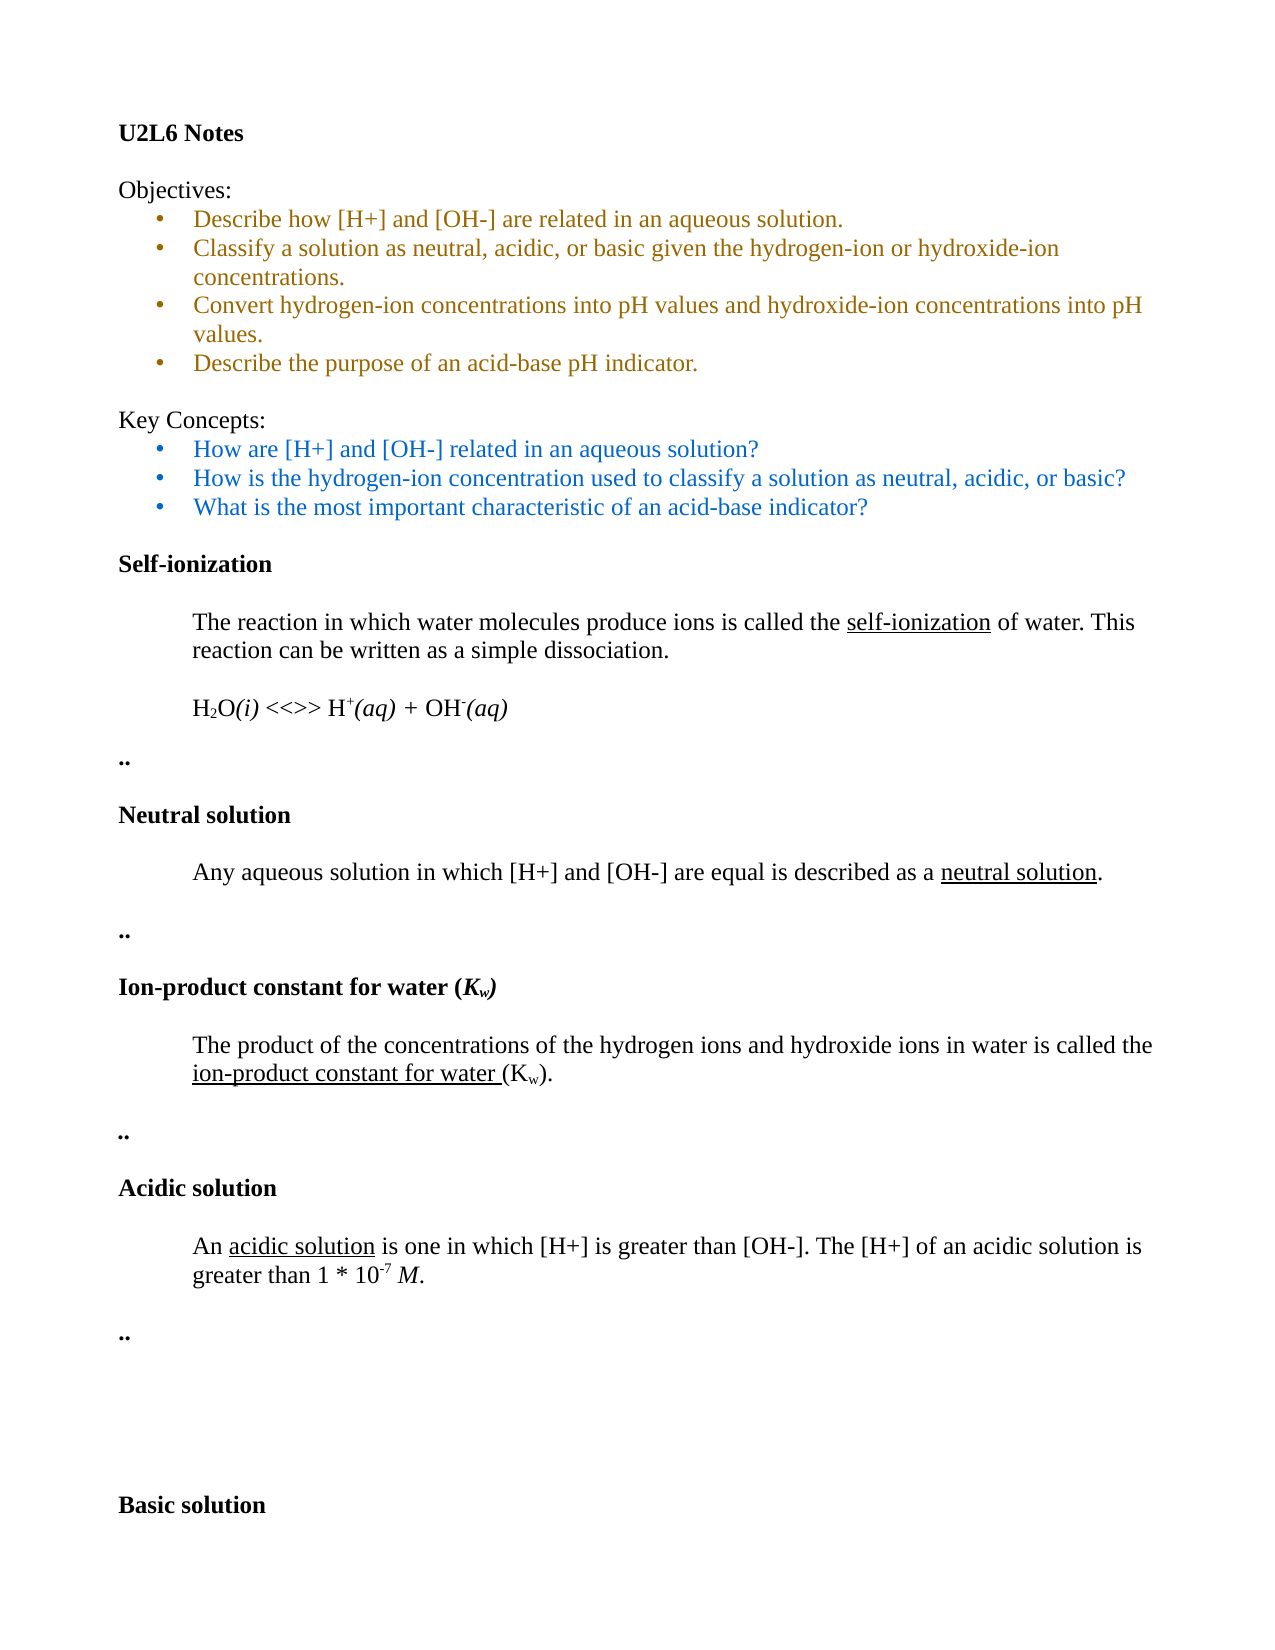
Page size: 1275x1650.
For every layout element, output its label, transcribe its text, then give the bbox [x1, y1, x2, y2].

text H2O(i) <<>> H+(aq) + OH-(aq) [118, 693, 1157, 722]
list How is the hydrogen-ion concentration used to classify a solution as neutral, acidic, or basic? [156, 463, 1157, 492]
text .. [118, 1116, 1157, 1145]
text .. [118, 915, 1157, 943]
text .. [118, 742, 1157, 771]
list What is the most important characteristic of an acid-base indicator? [156, 492, 1157, 521]
text U2L6 Notes [118, 118, 1157, 147]
text Objectives: [118, 176, 1157, 204]
text Neutral solution [118, 800, 1157, 828]
text The product of the concentrations of the hydrogen ions and hydroxide ions in water is called the ion-product constant for water (Kw). [118, 1030, 1157, 1087]
text Any aqueous solution in which [H+] and [OH-] are equal is described as a neutral solution. [118, 857, 1157, 886]
text .. [118, 1317, 1157, 1346]
text Ion-product constant for water (Kw) [118, 972, 1157, 1001]
text Basic solution [118, 1490, 1157, 1518]
text The reaction in which water molecules produce ions is called the self-ionization of water. This reaction can be written as a simple dissociation. [118, 607, 1157, 664]
text Self-ionization [118, 549, 1157, 578]
list Describe the purpose of an acid-base pH indicator. [156, 348, 1157, 377]
list Describe how [H+] and [OH-] are related in an aqueous solution. [156, 204, 1157, 233]
text Key Concepts: [118, 406, 1157, 434]
list How are [H+] and [OH-] related in an aqueous solution? [156, 434, 1157, 463]
text Acidic solution [118, 1173, 1157, 1202]
list Convert hydrogen-ion concentrations into pH values and hydroxide-ion concentrations into pH values. [156, 291, 1157, 348]
text An acidic solution is one in which [H+] is greater than [OH-]. The [H+] of an acidic solution is greater than 1 * 10-7 M. [118, 1231, 1157, 1288]
list Classify a solution as neutral, acidic, or basic given the hydrogen-ion or hydroxide-ion concentrations. [156, 233, 1157, 291]
